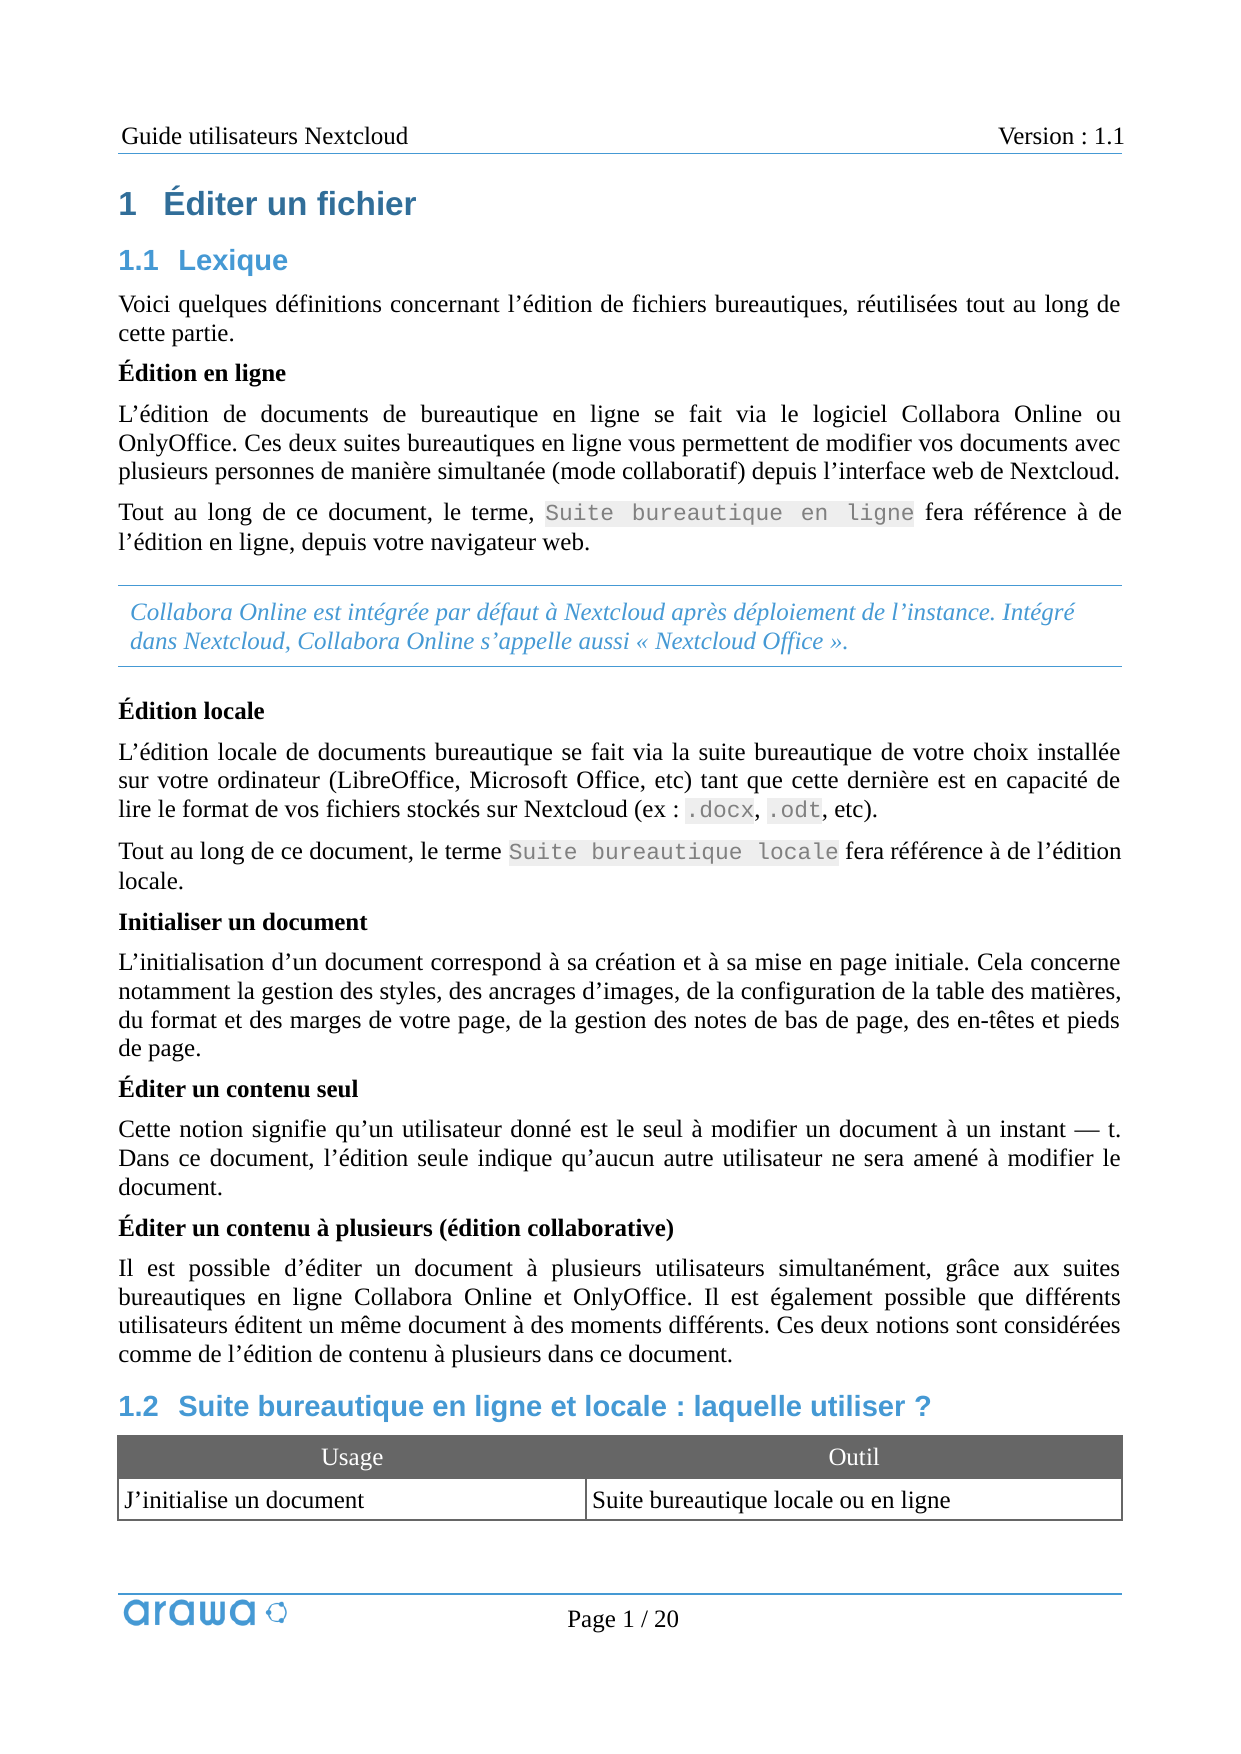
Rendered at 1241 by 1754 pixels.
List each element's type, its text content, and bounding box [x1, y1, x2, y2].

table_header Outil [587, 1437, 1121, 1477]
text L’initialisation d’un document correspond à sa création et à sa mise en page initiale. Cela concerne notamment la gestion des styles, des ancrages d’images, de la configuration de la table des matières, du format et des marges de votre page, de la gestion des notes de bas de page, des en-têtes et pieds de page. [118, 947, 1122, 1062]
text Cette notion signifie qu’un utilisateur donné est le seul à modifier un document à un instant — t. Dans ce document, l’édition seule indique qu’aucun autre utilisateur ne sera amené à modifier le document. [118, 1114, 1122, 1201]
text Édition locale [118, 696, 1122, 725]
picture [121, 1597, 290, 1628]
table_cell J’initialise un document [119, 1479, 585, 1519]
subtitle Éditer un fichier [118, 184, 1122, 222]
text Éditer un contenu seul [118, 1074, 1122, 1103]
subtitle Lexique [118, 243, 1122, 277]
text Voici quelques définitions concernant l’édition de fichiers bureautiques, réutilisées tout au long de cette partie. [118, 289, 1122, 347]
text Initialiser un document [118, 907, 1122, 936]
table_header Usage [119, 1437, 585, 1477]
text Il est possible d’éditer un document à plusieurs utilisateurs simultanément, grâce aux suites bureautiques en ligne Collabora Online et OnlyOffice. Il est également possible que différents utilisateurs éditent un même document à des moments différents. Ces deux notions sont considérées comme de l’édition de contenu à plusieurs dans ce document. [118, 1253, 1122, 1368]
text Tout au long de ce document, le terme Suite bureautique locale fera référence à de l’édition locale. [118, 836, 1122, 895]
text L’édition locale de documents bureautique se fait via la suite bureautique de votre choix installée sur votre ordinateur (LibreOffice, Microsoft Office, etc) tant que cette dernière est en capacité de lire le format de vos fichiers stockés sur Nextcloud (ex : .docx, .odt, etc). [118, 737, 1122, 824]
text Tout au long de ce document, le terme, Suite bureautique en ligne fera référence à de l’édition en ligne, depuis votre navigateur web. [118, 497, 1122, 556]
table_cell Suite bureautique locale ou en ligne [587, 1479, 1121, 1519]
text Éditer un contenu à plusieurs (édition collaborative) [118, 1213, 1122, 1241]
text L’édition de documents de bureautique en ligne se fait via le logiciel Collabora Online ou OnlyOffice. Ces deux suites bureautiques en ligne vous permettent de modifier vos documents avec plusieurs personnes de manière simultanée (mode collaboratif) depuis l’interface web de Nextcloud. [118, 399, 1122, 485]
text Édition en ligne [118, 358, 1122, 387]
text Collabora Online est intégrée par défaut à Nextcloud après déploiement de l’instance. Intégré dans Nextcloud, Collabora Online s’appelle aussi « Nextcloud Office ». [118, 586, 1122, 666]
subtitle Suite bureautique en ligne et locale : laquelle utiliser ? [118, 1389, 1122, 1422]
